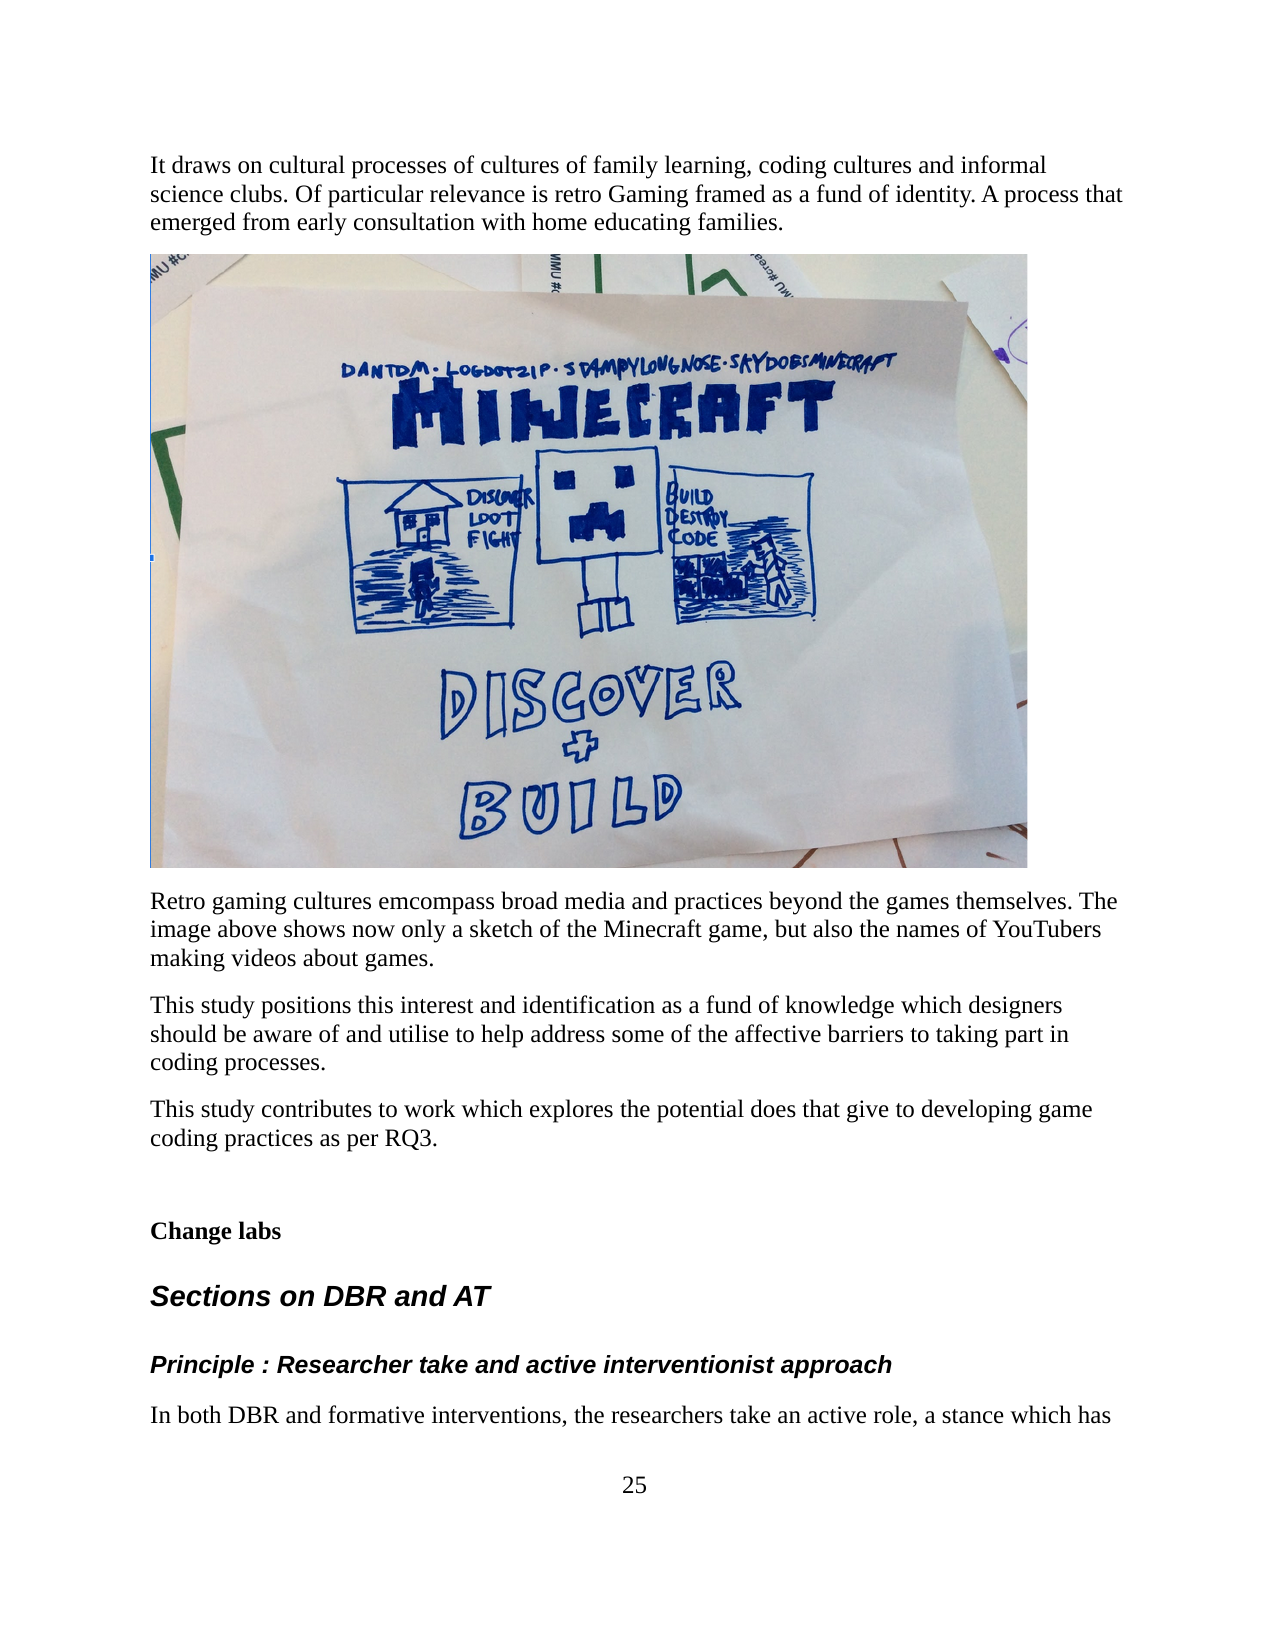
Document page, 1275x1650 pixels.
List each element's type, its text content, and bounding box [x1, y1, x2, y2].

text This study contributes to work which explores the potential does that give to developing game coding practices as per RQ3. [150, 1094, 1125, 1152]
text Change labs [150, 1216, 1125, 1245]
text It draws on cultural processes of cultures of family learning, coding cultures and informal science clubs. Of particular relevance is retro Gaming framed as a fund of identity. A process that emerged from early consultation with home educating families. [150, 150, 1125, 236]
subtitle Sections on DBR and AT [150, 1279, 1125, 1312]
text Retro gaming cultures emcompass broad media and practices beyond the games themselves. The image above shows now only a sketch of the Minecraft game, but also the names of YouTubers making videos about games. [150, 886, 1125, 972]
picture [150, 254, 1028, 868]
text This study positions this interest and identification as a fund of knowledge which designers should be aware of and utilise to help address some of the affective barriers to taking part in coding processes. [150, 990, 1125, 1076]
subtitle Principle : Researcher take and active interventionist approach [150, 1350, 1125, 1378]
text In both DBR and formative interventions, the researchers take an active role, a stance which has [150, 1400, 1125, 1429]
